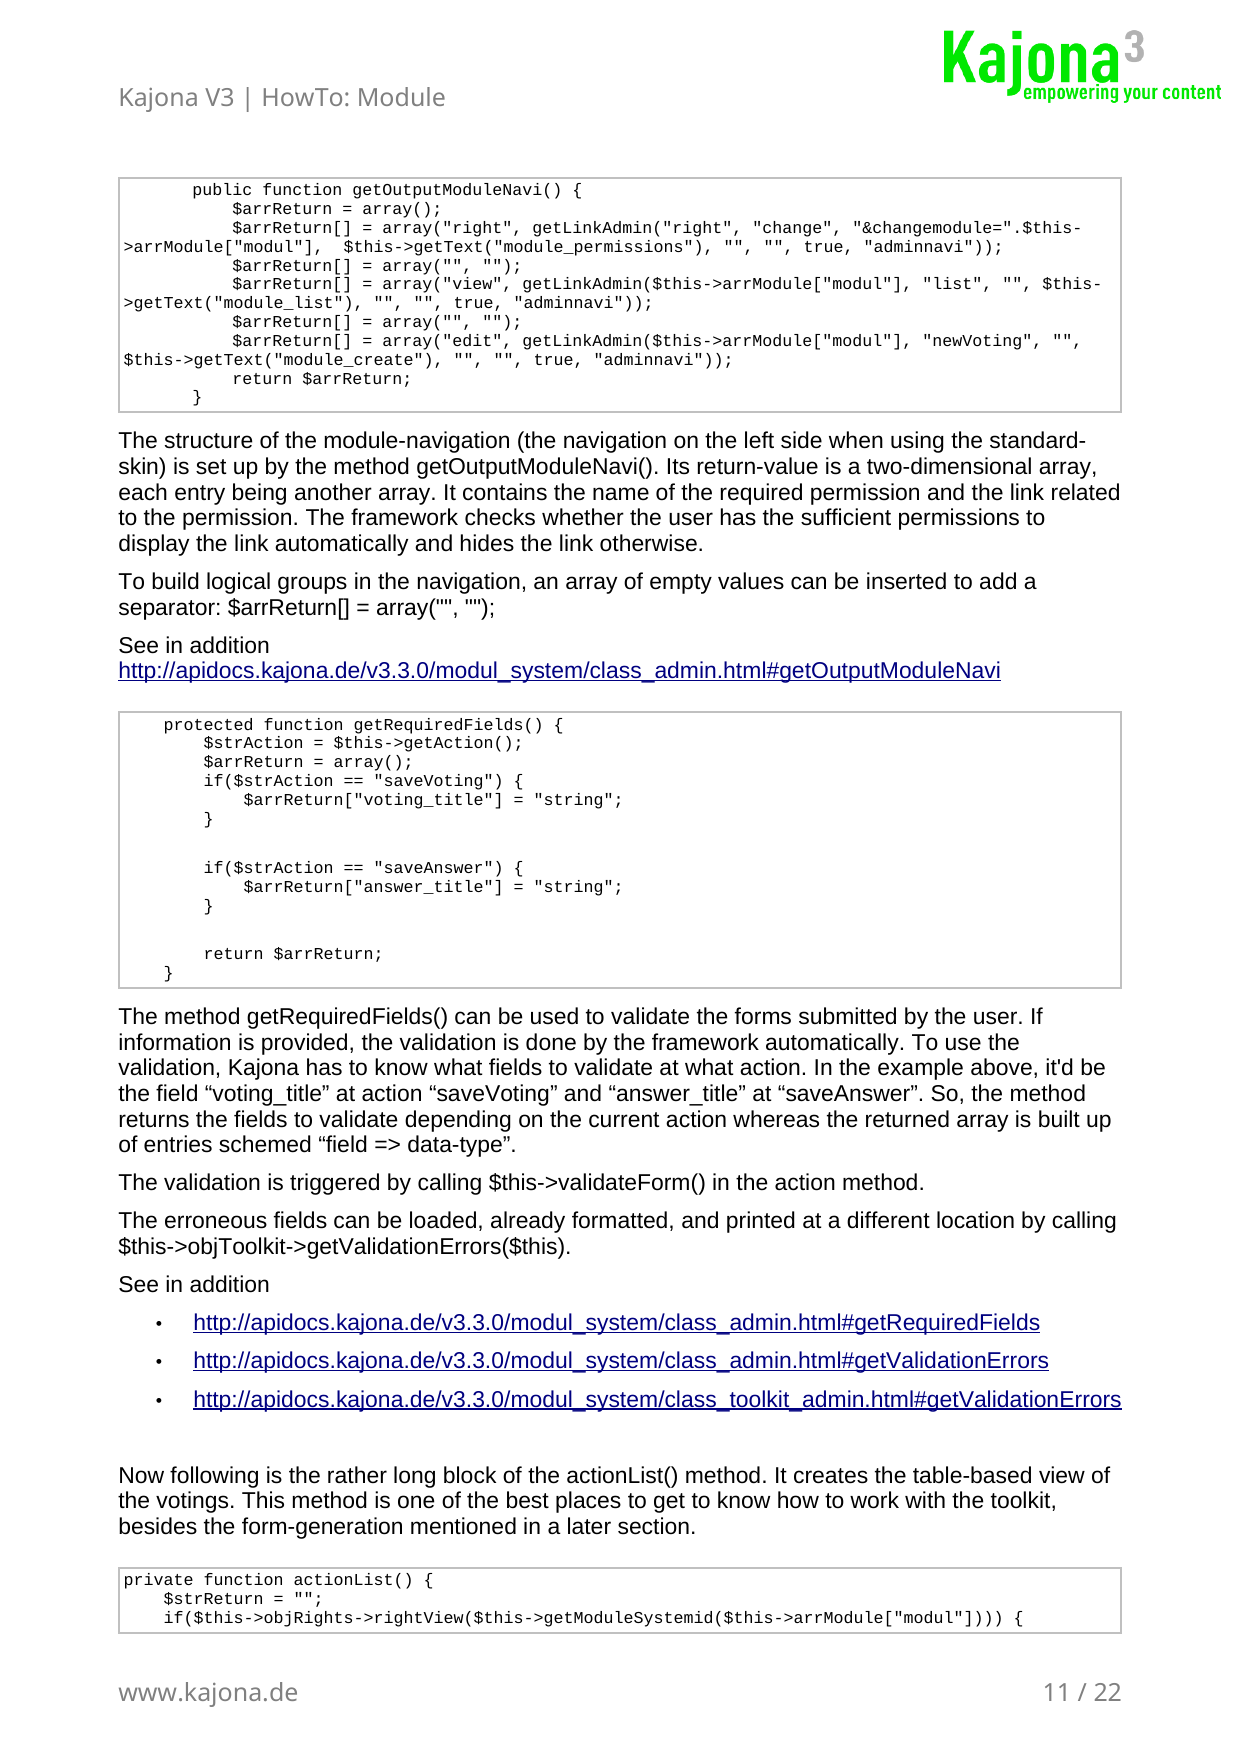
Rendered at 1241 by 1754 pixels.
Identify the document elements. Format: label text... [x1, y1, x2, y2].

picture [944, 30, 1221, 103]
text protected function getRequiredFields() { $strAction = $this->getAction(); $arrReturn = array(); if($strAction == "saveVoting") { $arrReturn["voting_title"] = "string"; } [120, 713, 1120, 829]
text return $arrReturn; } [120, 941, 1120, 987]
text Now following is the rather long block of the actionList() method. It creates the table-based view of the votings. This method is one of the best places to get to know how to work with the toolkit, besides the form-generation mentioned in a later section. [118, 1462, 1122, 1539]
text See in addition [118, 1272, 1122, 1297]
list http://apidocs.kajona.de/v3.3.0/modul_system/class_admin.html#getValidationErrors [156, 1348, 1122, 1374]
text The erroneous fields can be loaded, already formatted, and printed at a different location by calling $this->objToolkit->getValidationErrors($this). [118, 1208, 1122, 1259]
text See in addition http://apidocs.kajona.de/v3.3.0/modul_system/class_admin.html#getOutputModuleNavi [118, 632, 1122, 684]
text The structure of the module-navigation (the navigation on the left side when using the standard-skin) is set up by the method getOutputModuleNavi(). Its return-value is a two-dimensional array, each entry being another array. It contains the name of the required permission and the link related to the permission. The framework checks whether the user has the sufficient permissions to display the link automatically and hides the link otherwise. [118, 428, 1122, 556]
text private function actionList() { $strReturn = ""; if($this->objRights->rightView($this->getModuleSystemid($this->arrModule["modul"]))) { [120, 1569, 1120, 1632]
list http://apidocs.kajona.de/v3.3.0/modul_system/class_toolkit_admin.html#getValidationErrors [156, 1386, 1122, 1412]
text public function getOutputModuleNavi() { $arrReturn = array(); $arrReturn[] = array("right", getLinkAdmin("right", "change", "&changemodule=".$this->arrModule["modul"], $this->getText("module_permissions"), "", "", true, "adminnavi")); $arrReturn[] = array("", ""); $arrReturn[] = array("view", getLinkAdmin($this->arrModule["modul"], "list", "", $this->getText("module_list"), "", "", true, "adminnavi")); $arrReturn[] = array("", ""); $arrReturn[] = array("edit", getLinkAdmin($this->arrModule["modul"], "newVoting", "", $this->getText("module_create"), "", "", true, "adminnavi")); return $arrReturn; } [120, 179, 1120, 411]
list http://apidocs.kajona.de/v3.3.0/modul_system/class_admin.html#getRequiredFields [156, 1310, 1122, 1336]
text To build logical groups in the navigation, an array of empty values can be inserted to add a separator: $arrReturn[] = array("", ""); [118, 569, 1122, 620]
text if($strAction == "saveAnswer") { $arrReturn["answer_title"] = "string"; } [120, 854, 1120, 916]
text The method getRequiredFields() can be used to validate the forms submitted by the user. If information is provided, the validation is done by the framework automatically. To use the validation, Kajona has to know what fields to validate at what action. In the example above, it'd be the field “voting_title” at action “saveVoting” and “answer_title” at “saveAnswer”. So, the method returns the fields to validate depending on the current action whereas the returned array is built up of entries schemed “field => data-type”. [118, 1004, 1122, 1157]
text The validation is triggered by calling $this->validateForm() in the action method. [118, 1170, 1122, 1196]
